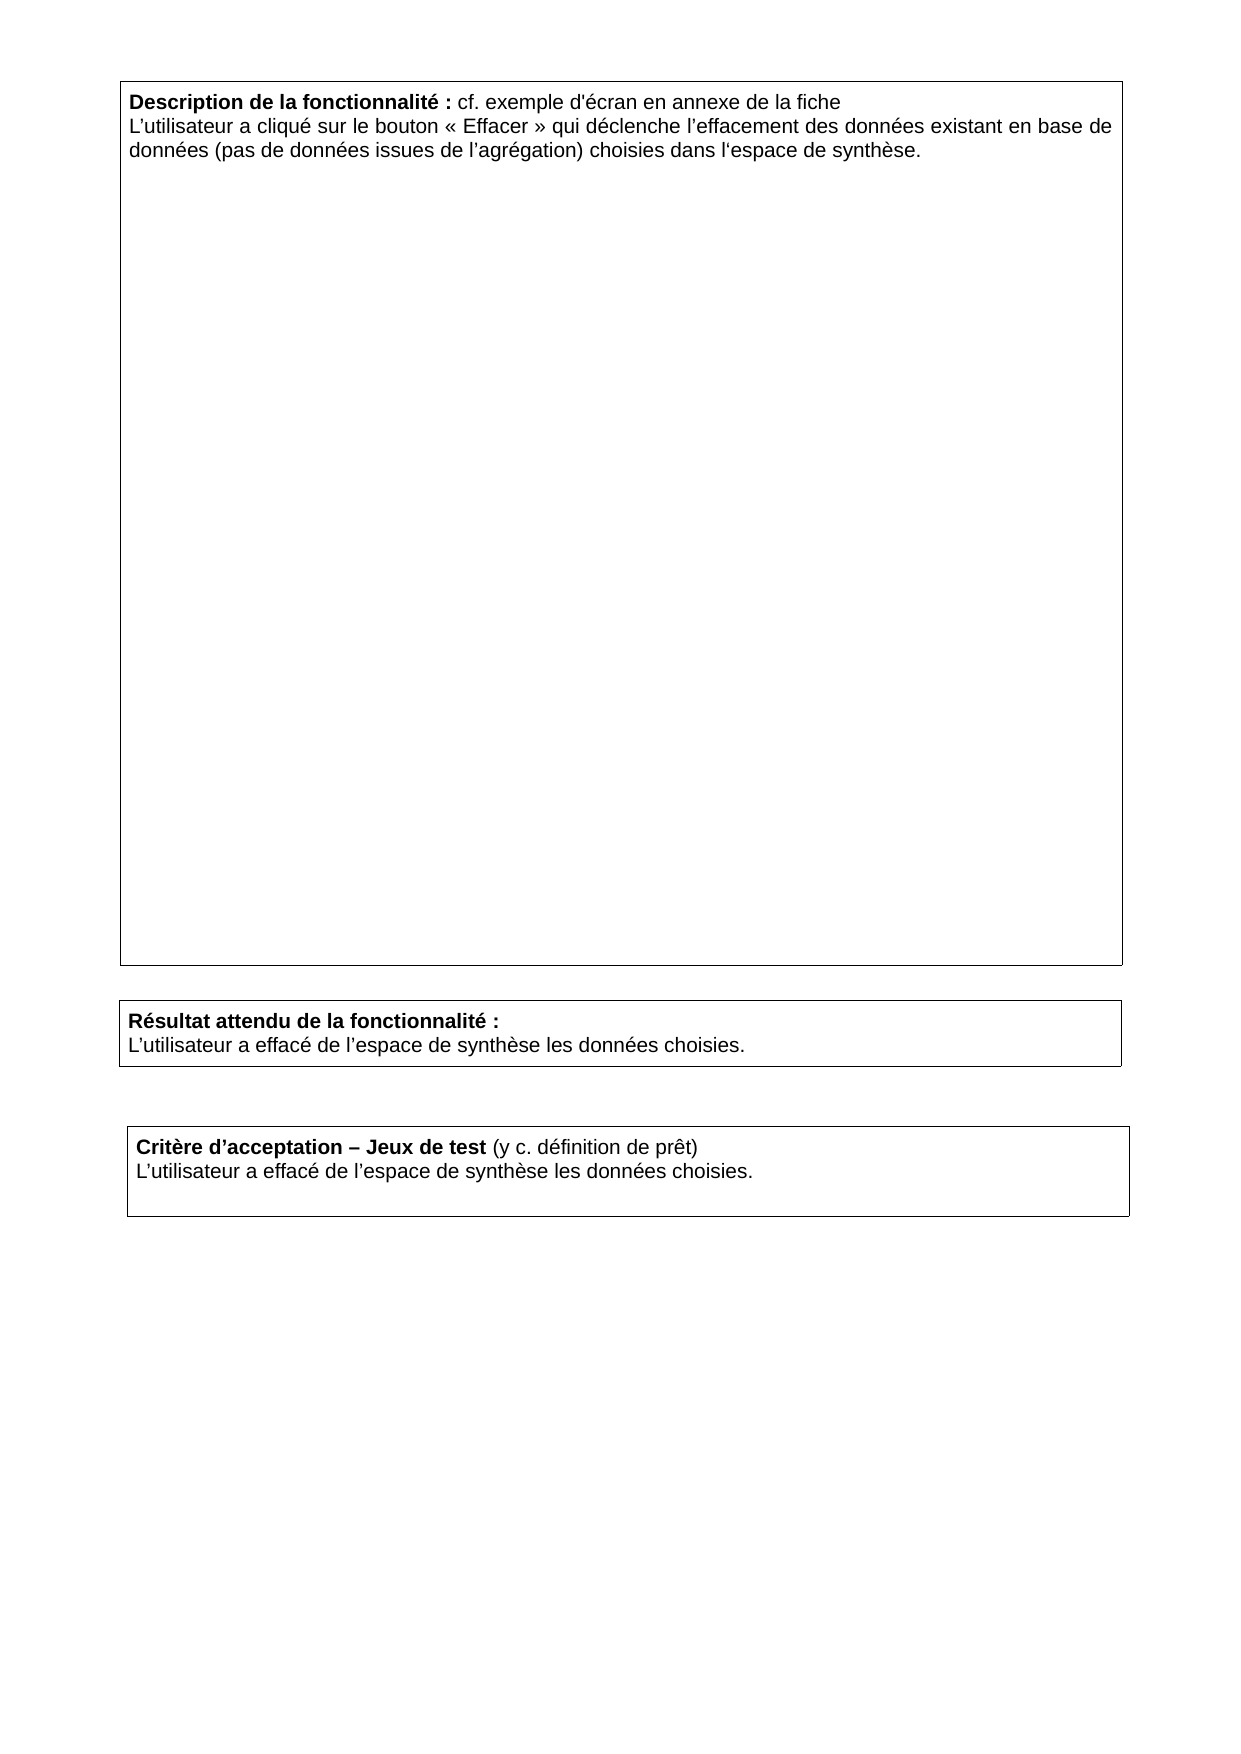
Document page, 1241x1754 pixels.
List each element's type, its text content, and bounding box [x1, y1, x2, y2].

text Résultat attendu de la fonctionnalité : [128, 1009, 1112, 1033]
text Description de la fonctionnalité : cf. exemple d'écran en annexe de la fiche [129, 90, 1113, 114]
text L’utilisateur a effacé de l’espace de synthèse les données choisies. [128, 1033, 1112, 1057]
text L’utilisateur a effacé de l’espace de synthèse les données choisies. [136, 1159, 1120, 1183]
text Critère d’acceptation – Jeux de test (y c. définition de prêt) [136, 1135, 1120, 1159]
text L’utilisateur a cliqué sur le bouton « Effacer » qui déclenche l’effacement des données existant en base de données (pas de données issues de l’agrégation) choisies dans l‘espace de synthèse. [129, 114, 1113, 162]
